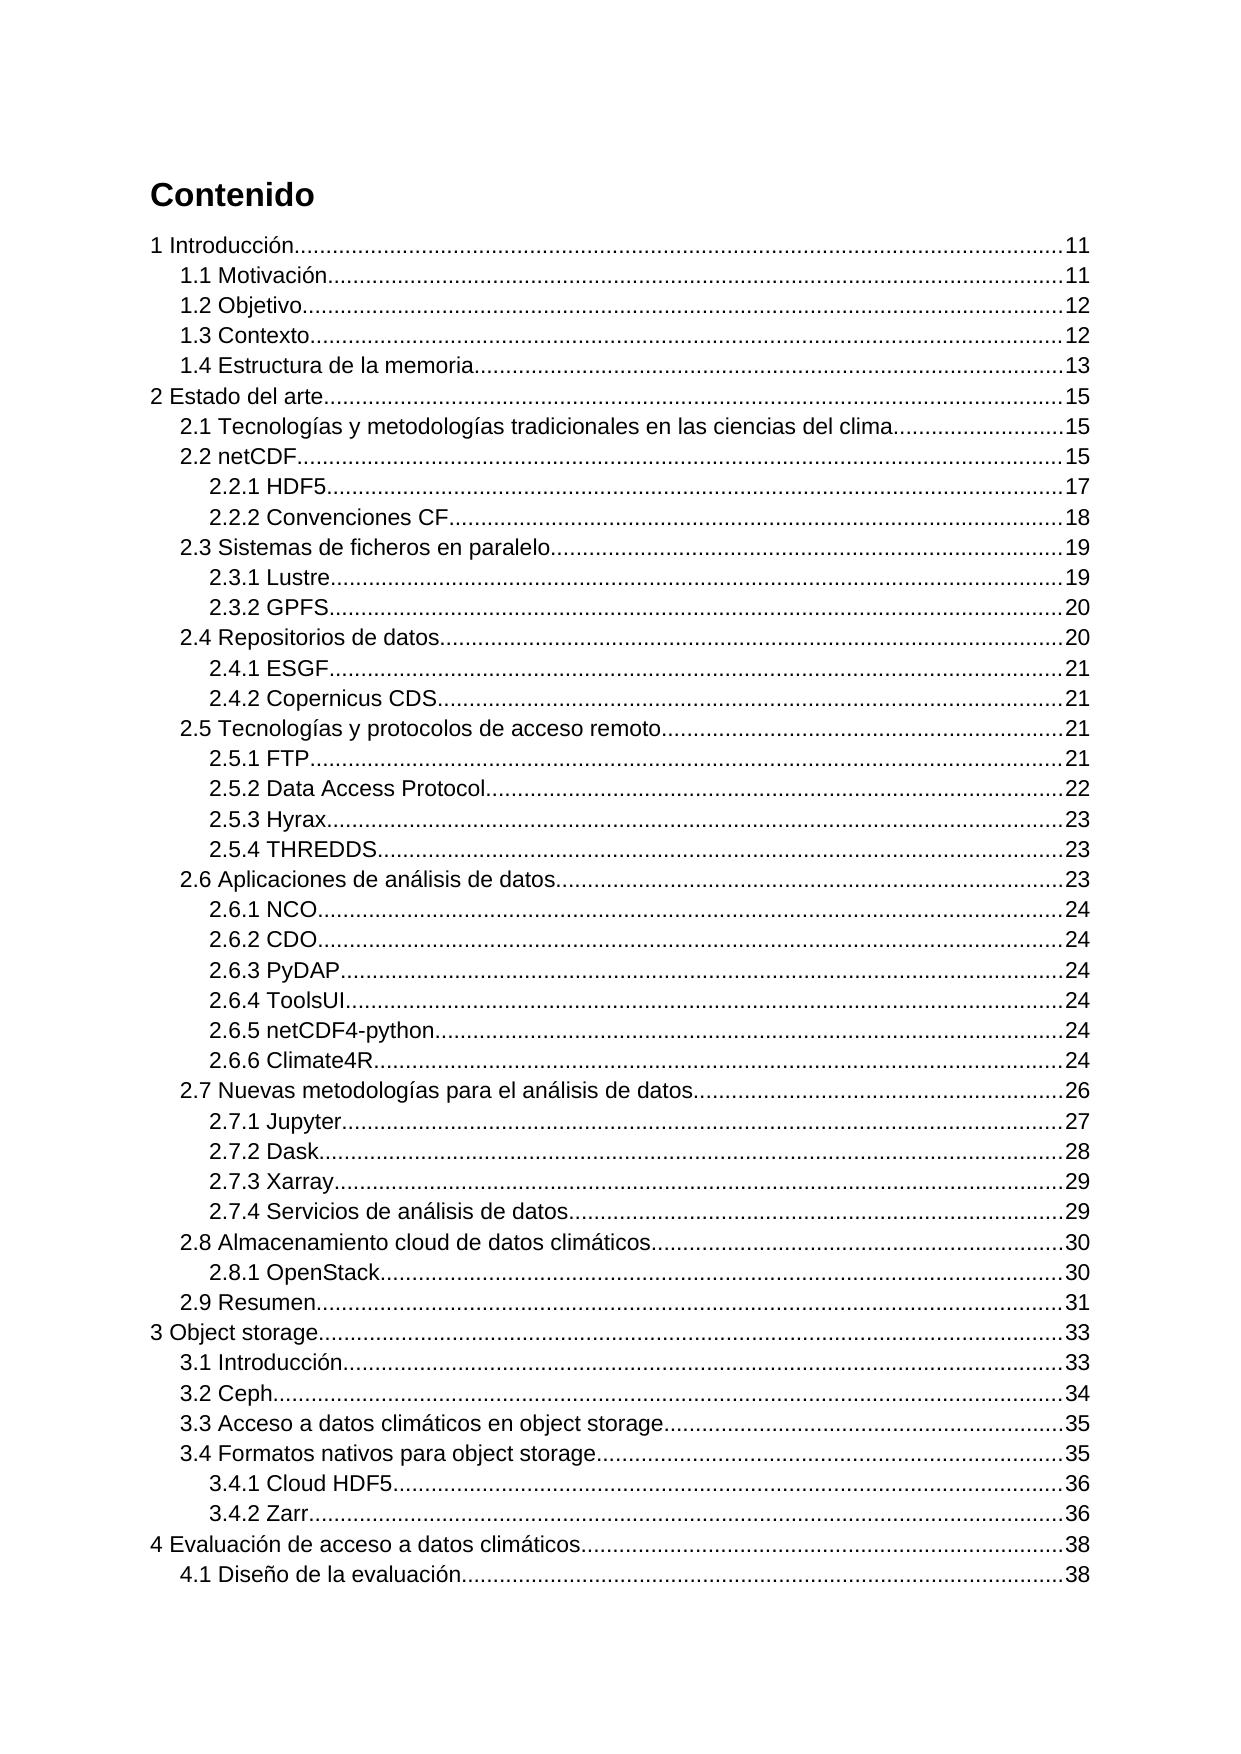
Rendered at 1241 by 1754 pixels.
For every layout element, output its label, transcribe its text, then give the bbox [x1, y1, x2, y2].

text 1.1 Motivación 11 [179, 262, 1090, 288]
text 3.4 Formatos nativos para object storage 35 [179, 1440, 1090, 1466]
text 2.2 netCDF 15 [179, 443, 1090, 469]
text 4.1 Diseño de la evaluación 38 [179, 1561, 1090, 1587]
text 3.2 Ceph 34 [179, 1379, 1090, 1406]
text 2.5 Tecnologías y protocolos de acceso remoto 21 [179, 715, 1090, 741]
text 2.4 Repositorios de datos 20 [179, 624, 1090, 651]
subtitle Contenido [150, 175, 1090, 213]
text 3.4.1 Cloud HDF5 36 [209, 1470, 1090, 1497]
text 1 Introducción 11 [150, 232, 1090, 258]
text 2.6.3 PyDAP 24 [209, 957, 1090, 983]
text 1.2 Objetivo 12 [179, 292, 1090, 318]
text 2.5.1 FTP 21 [209, 745, 1090, 772]
text 2.5.3 Hyrax 23 [209, 806, 1090, 832]
text 2.6.4 ToolsUI 24 [209, 987, 1090, 1013]
text 3.1 Introducción 33 [179, 1349, 1090, 1376]
text 2.5.4 THREDDS 23 [209, 836, 1090, 862]
text 2.6 Aplicaciones de análisis de datos 23 [179, 866, 1090, 892]
text 2.8 Almacenamiento cloud de datos climáticos 30 [179, 1228, 1090, 1255]
text 2.4.2 Copernicus CDS 21 [209, 685, 1090, 711]
text 2.7 Nuevas metodologías para el análisis de datos 26 [179, 1077, 1090, 1104]
text 2.5.2 Data Access Protocol 22 [209, 775, 1090, 802]
text 3.3 Acceso a datos climáticos en object storage 35 [179, 1410, 1090, 1436]
text 2.1 Tecnologías y metodologías tradicionales en las ciencias del clima 15 [179, 413, 1090, 439]
text 2 Estado del arte 15 [150, 383, 1090, 409]
text 2.2.1 HDF5 17 [209, 473, 1090, 500]
text 2.8.1 OpenStack 30 [209, 1259, 1090, 1285]
text 1.3 Contexto 12 [179, 322, 1090, 349]
text 2.7.2 Dask 28 [209, 1138, 1090, 1164]
text 2.7.3 Xarray 29 [209, 1168, 1090, 1194]
text 3 Object storage 33 [150, 1319, 1090, 1346]
text 2.6.1 NCO 24 [209, 896, 1090, 923]
text 4 Evaluación de acceso a datos climáticos 38 [150, 1531, 1090, 1557]
text 2.7.1 Jupyter 27 [209, 1108, 1090, 1134]
text 2.6.5 netCDF4-python 24 [209, 1017, 1090, 1043]
text 2.6.6 Climate4R 24 [209, 1047, 1090, 1074]
text 2.9 Resumen 31 [179, 1289, 1090, 1315]
text 2.7.4 Servicios de análisis de datos 29 [209, 1198, 1090, 1225]
text 2.3.2 GPFS 20 [209, 594, 1090, 621]
text 3.4.2 Zarr 36 [209, 1500, 1090, 1527]
text 2.2.2 Convenciones CF 18 [209, 503, 1090, 530]
text 2.3 Sistemas de ficheros en paralelo 19 [179, 534, 1090, 560]
text 1.4 Estructura de la memoria 13 [179, 352, 1090, 379]
text 2.3.1 Lustre 19 [209, 564, 1090, 590]
text 2.6.2 CDO 24 [209, 926, 1090, 953]
text 2.4.1 ESGF 21 [209, 654, 1090, 681]
